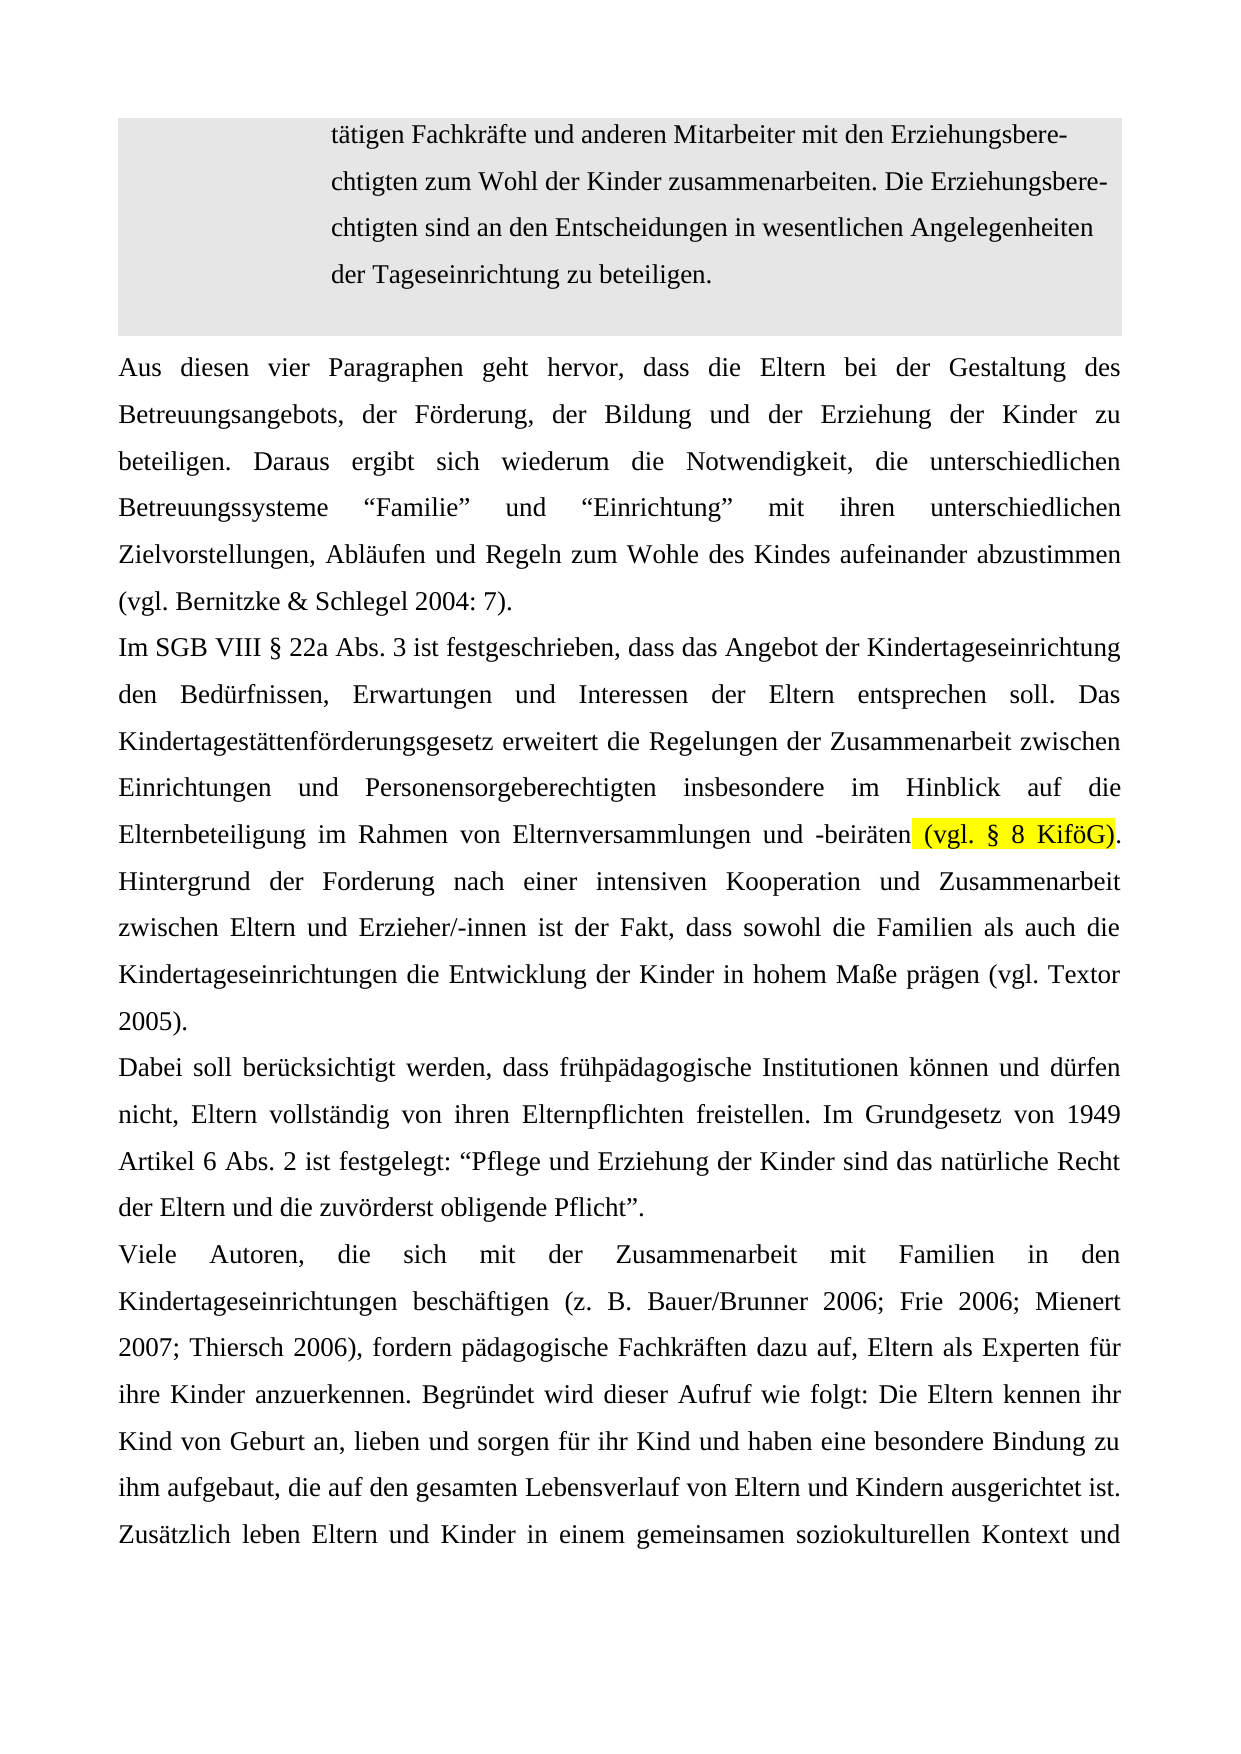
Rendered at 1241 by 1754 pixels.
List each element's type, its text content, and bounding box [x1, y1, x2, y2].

text Aus diesen vier Paragraphen geht hervor, dass die Eltern bei der Gestaltung des Betreuungsangebots, der Förderung, der Bildung und der Erziehung der Kinder zu beteiligen. Daraus ergibt sich wiederum die Notwendigkeit, die unterschiedlichen Betreuungssysteme “Familie” und “Einrichtung” mit ihren unterschiedlichen Zielvorstellungen, Abläufen und Regeln zum Wohle des Kindes aufeinander abzustimmen (vgl. Bernitzke & Schlegel 2004: 7). [118, 351, 1122, 616]
text tätigen Fachkräfte und anderen Mitarbeiter mit den Erziehungsbere- chtigten zum Wohl der Kinder zusammenarbeiten. Die Erziehungsbere- chtigten sind an den Entscheidungen in wesentlichen Angelegenheiten der Tageseinrichtung zu beteiligen. [118, 118, 1122, 289]
text Viele Autoren, die sich mit der Zusammenarbeit mit Familien in den Kindertageseinrichtungen beschäftigen (z. B. Bauer/Brunner 2006; Frie 2006; Mienert 2007; Thiersch 2006), fordern pädagogische Fachkräften dazu auf, Eltern als Experten für ihre Kinder anzuerkennen. Begründet wird dieser Aufruf wie folgt: Die Eltern kennen ihr Kind von Geburt an, lieben und sorgen für ihr Kind und haben eine besondere Bindung zu ihm aufgebaut, die auf den gesamten Lebensverlauf von Eltern und Kindern ausgerichtet ist. Zusätzlich leben Eltern und Kinder in einem gemeinsamen soziokulturellen Kontext und [118, 1238, 1122, 1549]
text Dabei soll berücksichtigt werden, dass frühpädagogische Institutionen können und dürfen nicht, Eltern vollständig von ihren Elternpflichten freistellen. Im Grundgesetz von 1949 Artikel 6 Abs. 2 ist festgelegt: “Pflege und Erziehung der Kinder sind das natürliche Recht der Eltern und die zuvörderst obligende Pflicht”. [118, 1051, 1122, 1223]
text Im SGB VIII § 22a Abs. 3 ist festgeschrieben, dass das Angebot der Kindertageseinrichtung den Bedürfnissen, Erwartungen und Interessen der Eltern entsprechen soll. Das Kindertagestättenförderungsgesetz erweitert die Regelungen der Zusammenarbeit zwischen Einrichtungen und Personensorgeberechtigten insbesondere im Hinblick auf die Elternbeteiligung im Rahmen von Elternversammlungen und -beiräten (vgl. § 8 KiföG). Hintergrund der Forderung nach einer intensiven Kooperation und Zusammenarbeit zwischen Eltern und Erzieher/-innen ist der Fakt, dass sowohl die Familien als auch die Kindertageseinrichtungen die Entwicklung der Kinder in hohem Maße prägen (vgl. Textor 2005). [118, 631, 1122, 1036]
